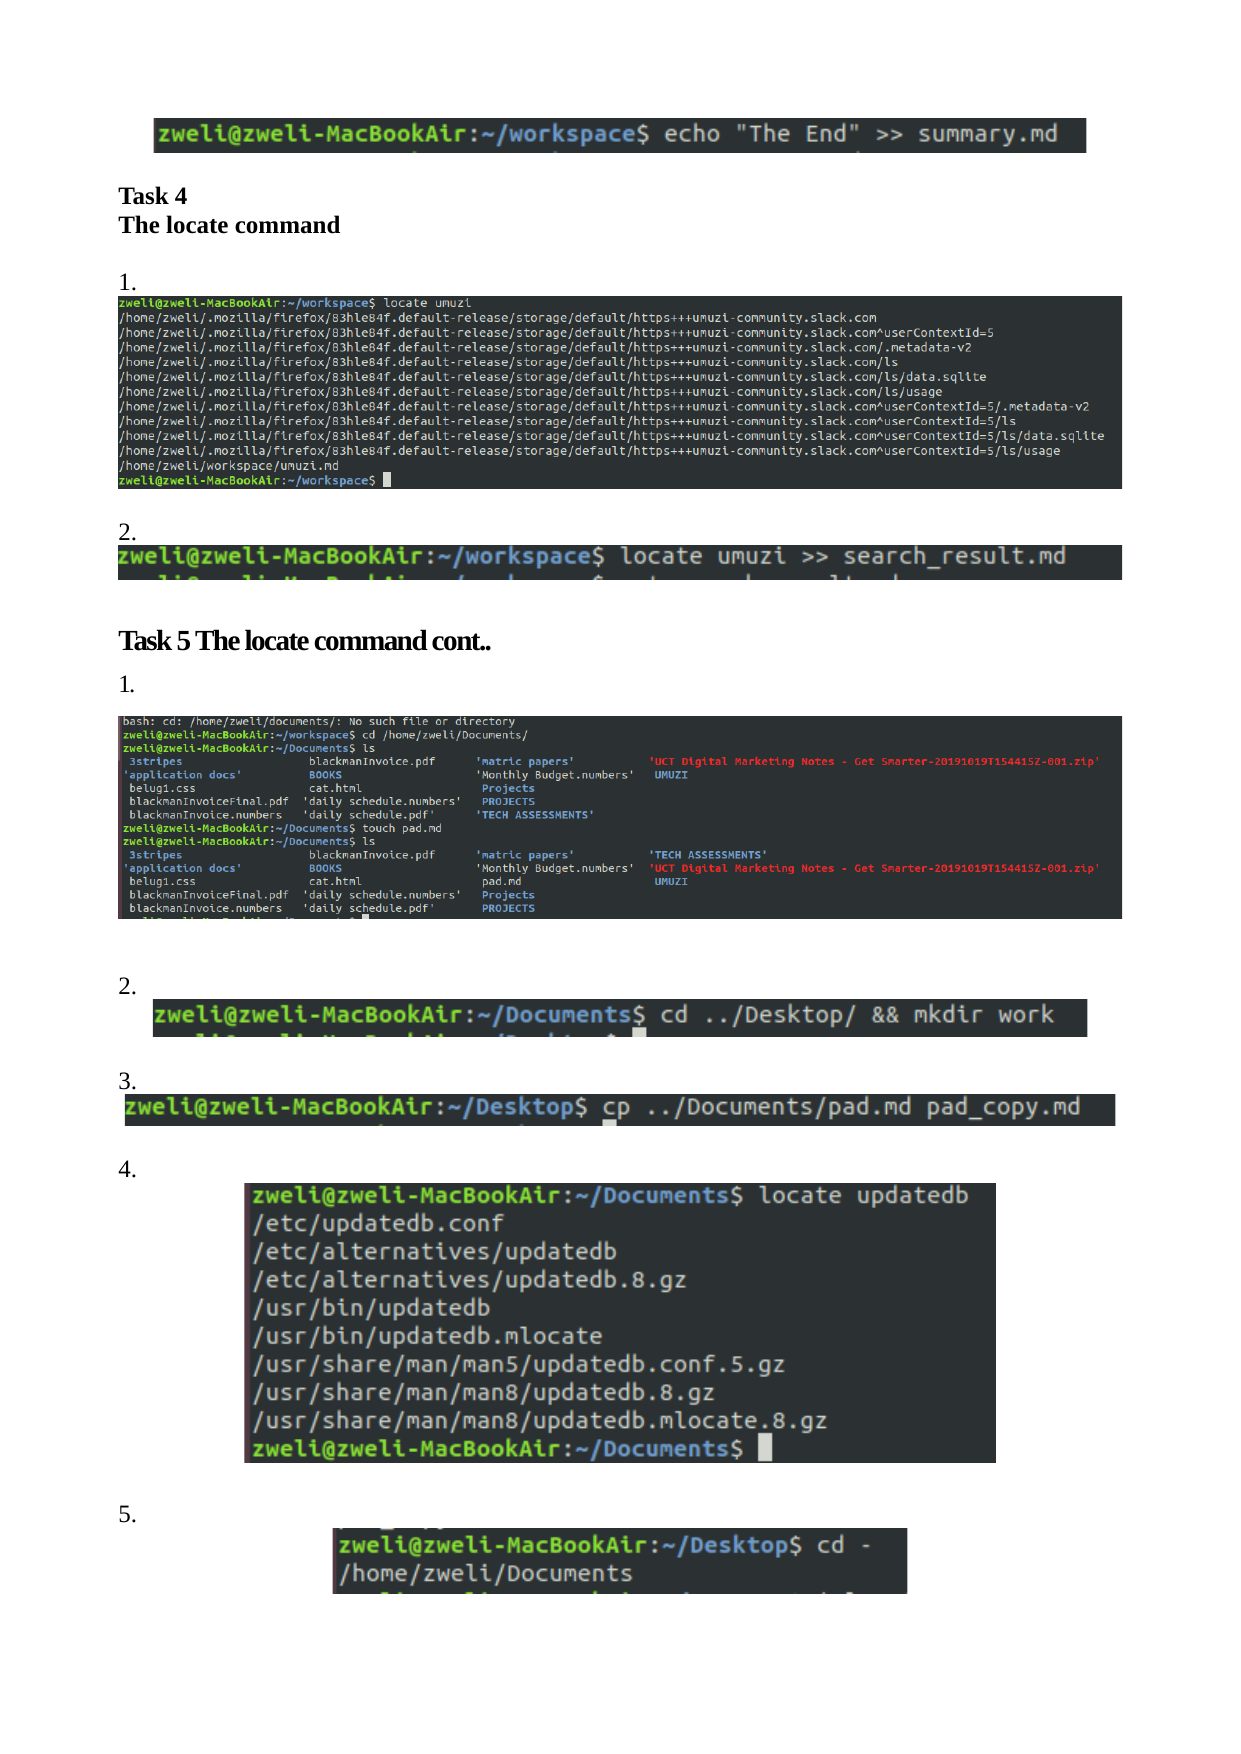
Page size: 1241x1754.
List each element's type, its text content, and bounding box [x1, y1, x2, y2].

picture [153, 118, 1087, 153]
picture [118, 296, 1123, 489]
picture [152, 999, 1088, 1037]
text Task 4 [118, 181, 1122, 210]
text 5. [118, 1499, 1122, 1528]
text 2. [118, 971, 1122, 999]
picture [118, 545, 1123, 580]
text The locate command [118, 210, 1122, 239]
picture [332, 1528, 908, 1594]
text 1. [118, 669, 1122, 698]
picture [244, 1183, 996, 1463]
text 2. [118, 517, 1122, 545]
text 1. [118, 267, 1122, 296]
subtitle Task 5 The locate command cont.. [118, 623, 1122, 657]
text 3. [118, 1066, 1122, 1094]
picture [118, 716, 1123, 919]
picture [124, 1094, 1116, 1126]
text 4. [118, 1154, 1122, 1183]
